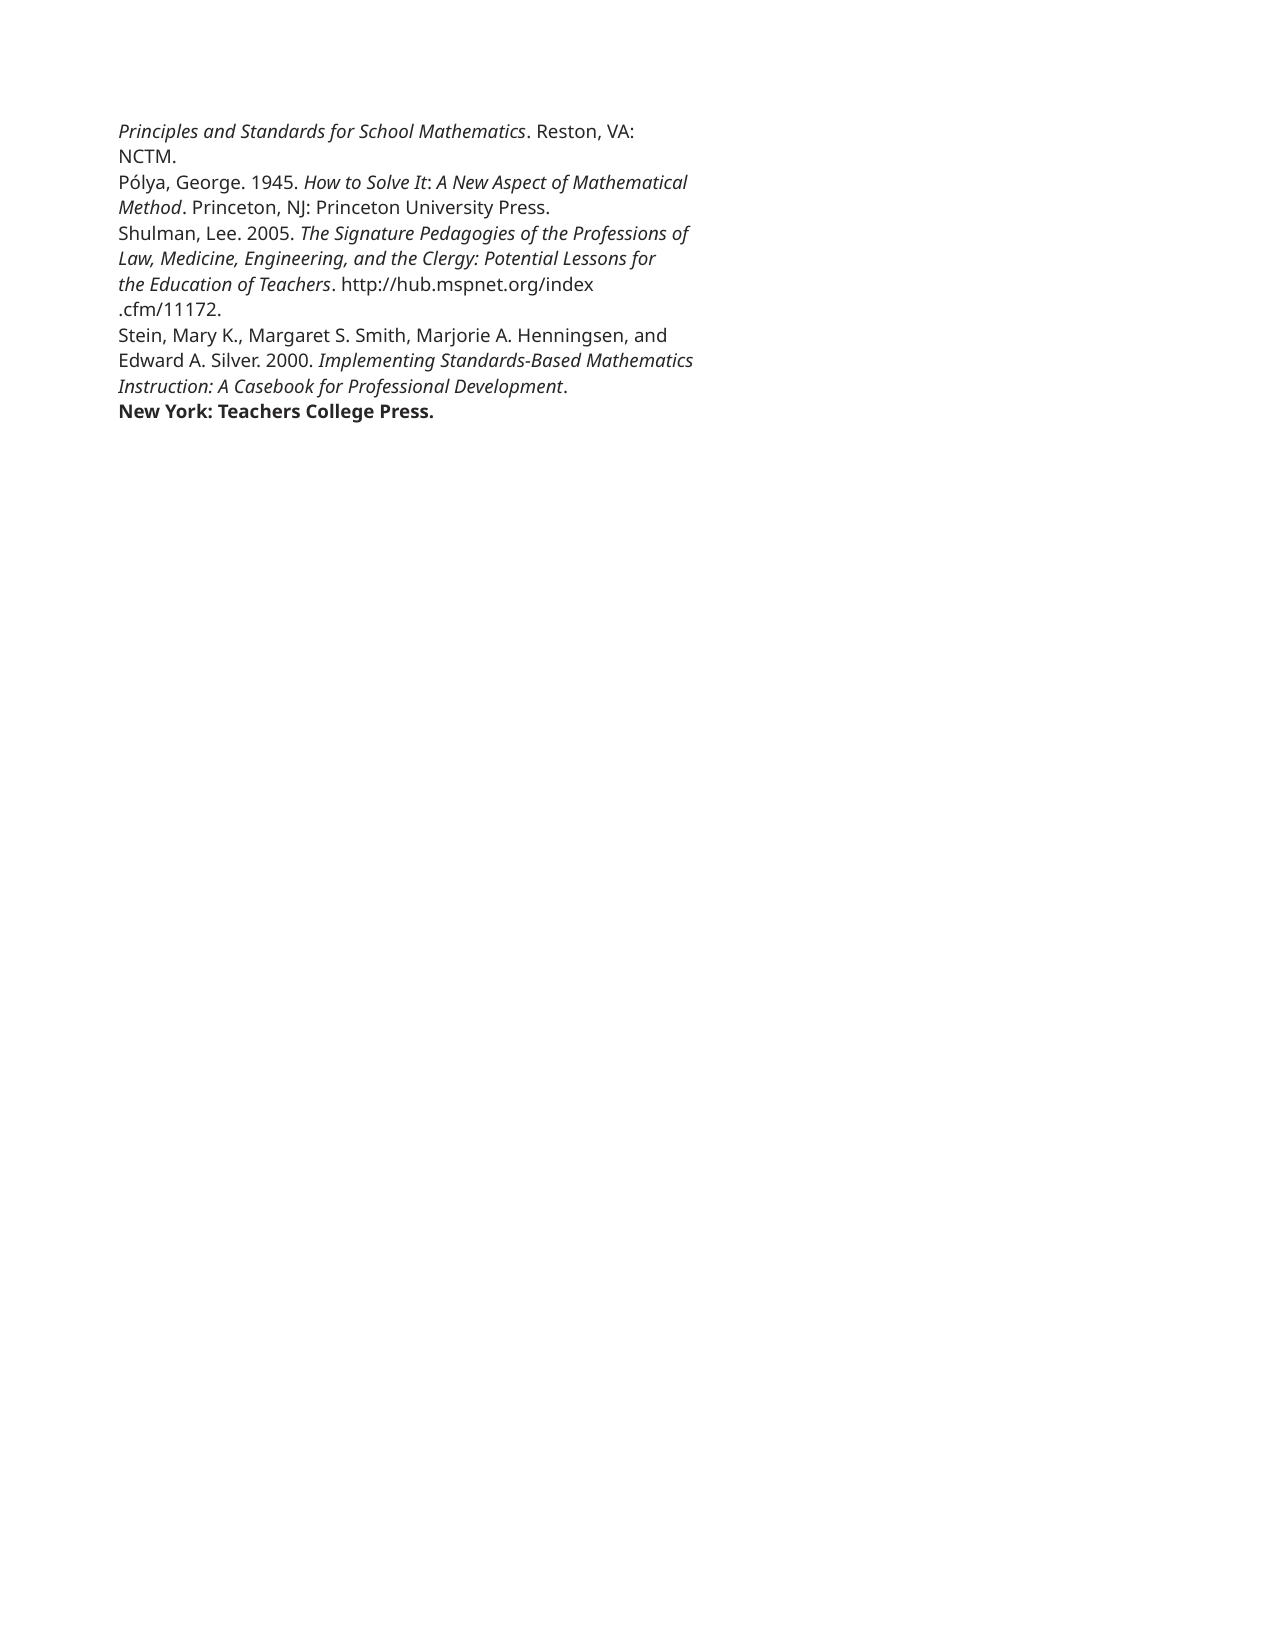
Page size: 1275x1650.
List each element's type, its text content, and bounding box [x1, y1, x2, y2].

text Pólya, George. 1945. How to Solve It: A New Aspect of Mathematical [118, 169, 1157, 195]
text NCTM. [118, 144, 1157, 169]
text New York: Teachers College Press. [118, 399, 1157, 424]
text Edward A. Silver. 2000. Implementing Standards-Based Mathematics [118, 348, 1157, 373]
text Instruction: A Casebook for Professional Development. [118, 373, 1157, 399]
text Shulman, Lee. 2005. The Signature Pedagogies of the Professions of [118, 220, 1157, 246]
text Principles and Standards for School Mathematics. Reston, VA: [118, 118, 1157, 144]
text the Education of Teachers. http://hub.mspnet.org/index [118, 271, 1157, 297]
text Method. Princeton, NJ: Princeton University Press. [118, 195, 1157, 220]
text .cfm/11172. [118, 297, 1157, 322]
text Law, Medicine, Engineering, and the Clergy: Potential Lessons for [118, 246, 1157, 271]
text Stein, Mary K., Margaret S. Smith, Marjorie A. Henningsen, and [118, 322, 1157, 348]
